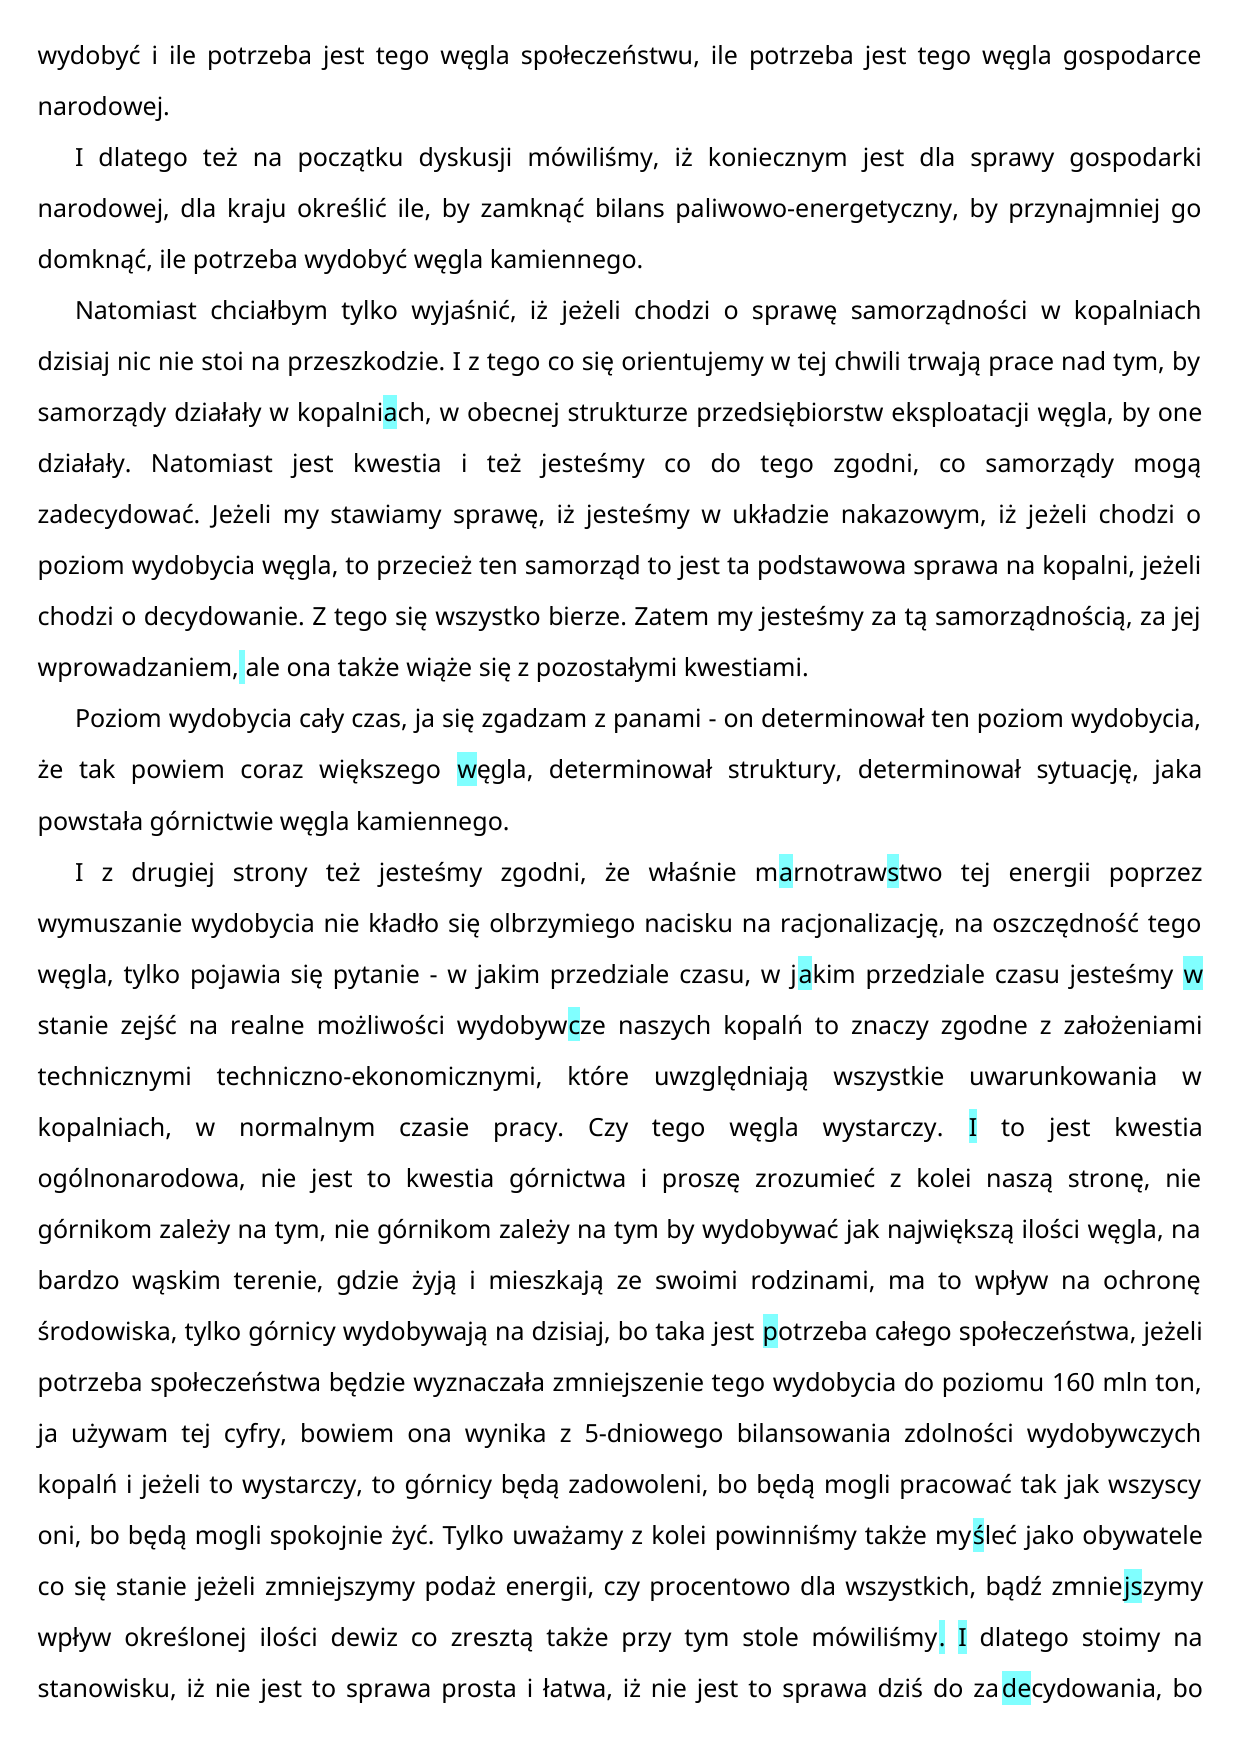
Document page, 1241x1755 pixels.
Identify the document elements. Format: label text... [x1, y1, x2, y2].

text wydobyć i ile potrzeba jest tego węgla społeczeństwu, ile potrzeba jest tego węgla gospodarce narodowej. [37, 37, 1203, 123]
text Natomiast chciałbym tylko wyjaśnić, iż jeżeli chodzi o sprawę samorządności w kopalniach dzisiaj nic nie stoi na przeszkodzie. I z tego co się orientujemy w tej chwili trwają prace nad tym, by samorządy działały w kopalniach, w obecnej strukturze przedsiębiorstw eksploatacji węgla, by one działały. Natomiast jest kwestia i też jesteśmy co do tego zgodni, co samorządy mogą zadecydować. Jeżeli my stawiamy sprawę, iż jesteśmy w układzie nakazowym, iż jeżeli chodzi o poziom wydobycia węgla, to przecież ten samorząd to jest ta podstawowa sprawa na kopalni, jeżeli chodzi o decydowanie. Z tego się wszystko bierze. Zatem my jesteśmy za tą samorządnością, za jej wprowadzaniem, ale ona także wiąże się z pozostałymi kwestiami. [37, 293, 1203, 684]
text I dlatego też na początku dyskusji mówiliśmy, iż koniecznym jest dla sprawy gospodarki narodowej, dla kraju określić ile, by zamknąć bilans paliwowo-energetyczny, by przynajmniej go domknąć, ile potrzeba wydobyć węgla kamiennego. [37, 139, 1203, 276]
text I z drugiej strony też jesteśmy zgodni, że właśnie marnotrawstwo tej energii poprzez wymuszanie wydobycia nie kładło się olbrzymiego nacisku na racjonalizację, na oszczędność tego węgla, tylko pojawia się pytanie - w jakim przedziale czasu, w jakim przedziale czasu jesteśmy w stanie zejść na realne możliwości wydobywcze naszych kopalń to znaczy zgodne z założeniami technicznymi techniczno-ekonomicznymi, które uwzględniają wszystkie uwarunkowania w kopalniach, w normalnym czasie pracy. Czy tego węgla wystarczy. I to jest kwestia ogólnonarodowa, nie jest to kwestia górnictwa i proszę zrozumieć z kolei naszą stronę, nie górnikom zależy na tym, nie górnikom zależy na tym by wydobywać jak największą ilości węgla, na bardzo wąskim terenie, gdzie żyją i mieszkają ze swoimi rodzinami, ma to wpływ na ochronę środowiska, tylko górnicy wydobywają na dzisiaj, bo taka jest potrzeba całego społeczeństwa, jeżeli potrzeba społeczeństwa będzie wyznaczała zmniejszenie tego wydobycia do poziomu 160 mln ton, ja używam tej cyfry, bowiem ona wynika z 5-dniowego bilansowania zdolności wydobywczych kopalń i jeżeli to wystarczy, to górnicy będą zadowoleni, bo będą mogli pracować tak jak wszyscy oni, bo będą mogli spokojnie żyć. Tylko uważamy z kolei powinniśmy także myśleć jako obywatele co się stanie jeżeli zmniejszymy podaż energii, czy procentowo dla wszystkich, bądź zmniejszymy wpływ określonej ilości dewiz co zresztą także przy tym stole mówiliśmy. I dlatego stoimy na stanowisku, iż nie jest to sprawa prosta i łatwa, iż nie jest to sprawa dziś do zadecydowania, bo [37, 854, 1203, 1705]
text Poziom wydobycia cały czas, ja się zgadzam z panami - on determinował ten poziom wydobycia, że tak powiem coraz większego węgla, determinował struktury, determinował sytuację, jaka powstała górnictwie węgla kamiennego. [37, 701, 1203, 837]
